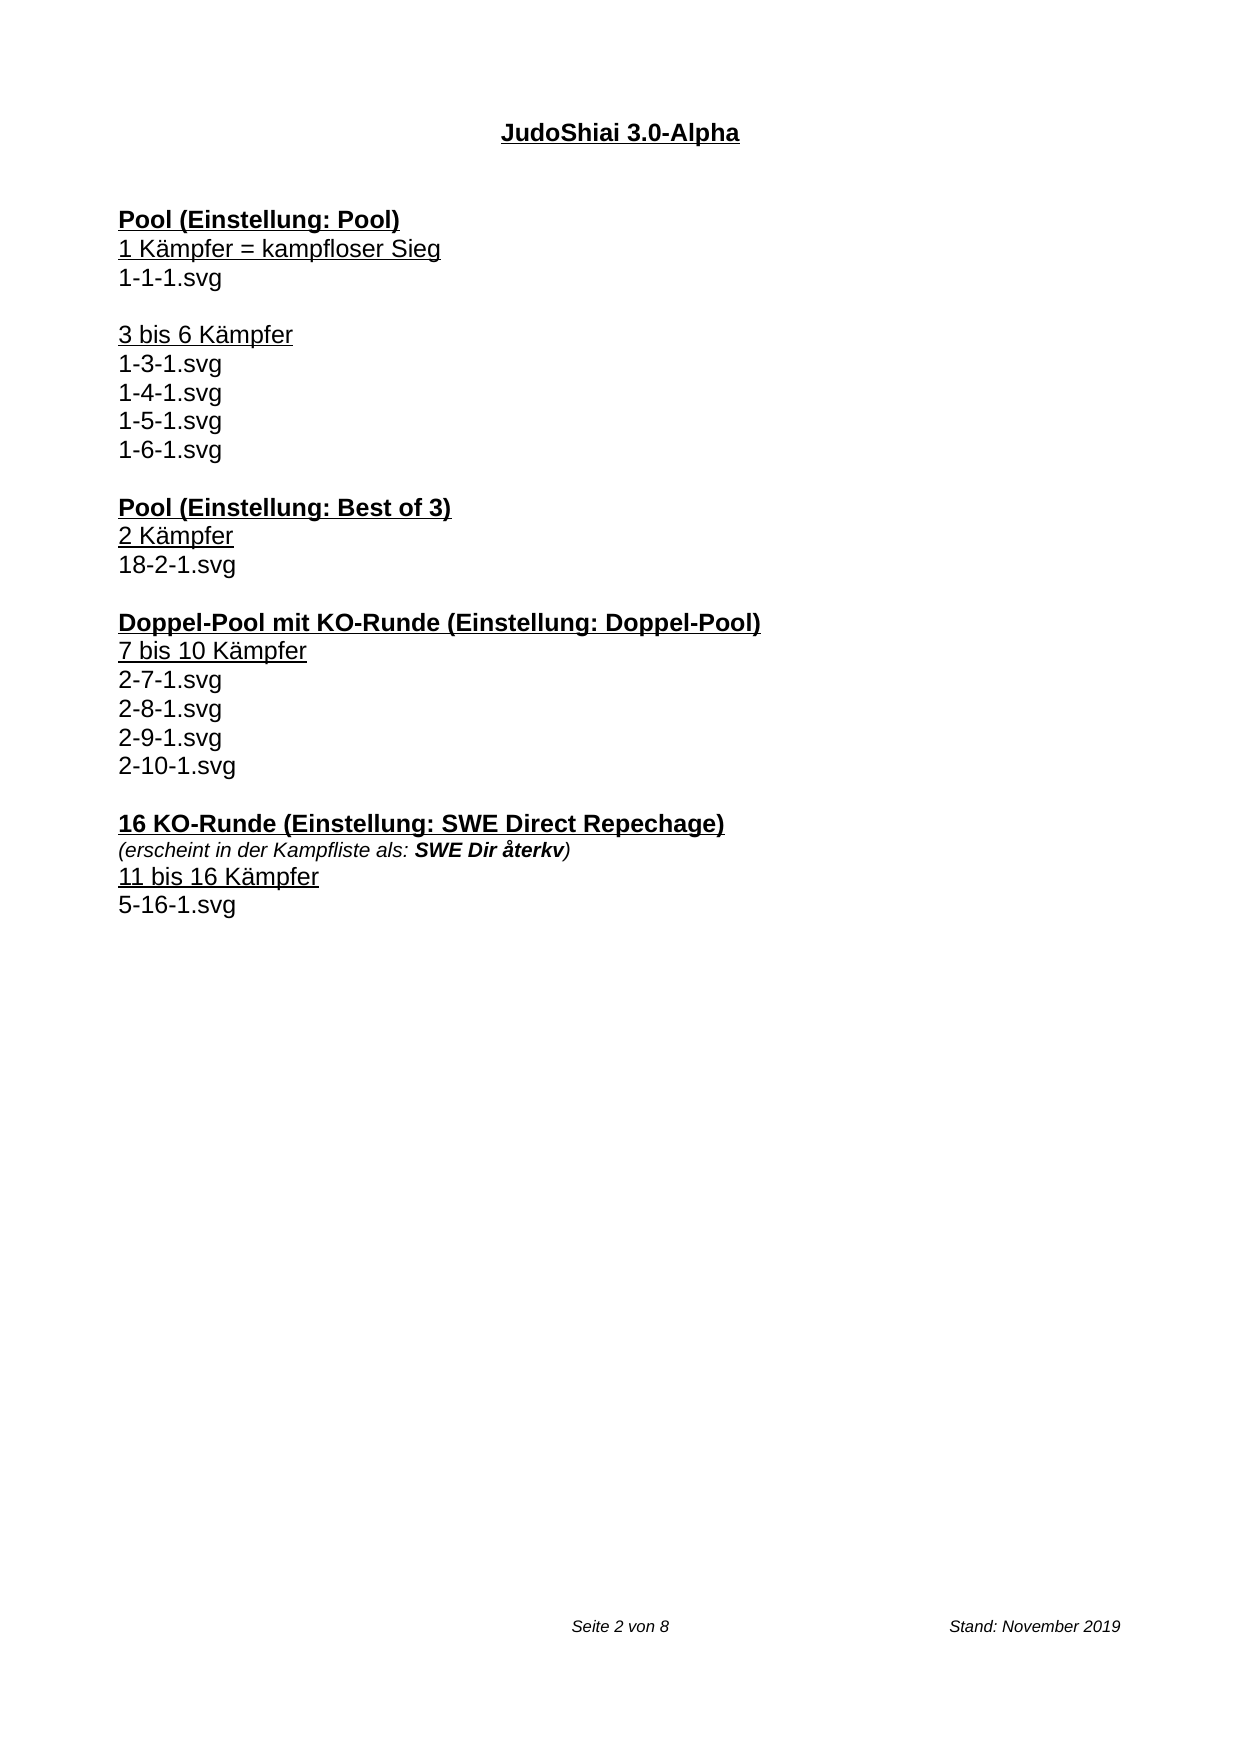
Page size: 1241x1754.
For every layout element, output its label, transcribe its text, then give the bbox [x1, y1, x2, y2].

text 1 Kämpfer = kampfloser Sieg [118, 234, 1122, 263]
text Pool (Einstellung: Pool) [118, 205, 1122, 234]
text (erscheint in der Kampfliste als: SWE Dir återkv) [118, 838, 1122, 862]
text 2-7-1.svg [118, 665, 1122, 694]
text 2-10-1.svg [118, 751, 1122, 780]
text 16 KO-Runde (Einstellung: SWE Direct Repechage) [118, 809, 1122, 838]
text 3 bis 6 Kämpfer [118, 320, 1122, 349]
text Pool (Einstellung: Best of 3) [118, 493, 1122, 521]
text 2 Kämpfer [118, 521, 1122, 550]
text 18-2-1.svg [118, 550, 1122, 579]
text 1-4-1.svg [118, 378, 1122, 406]
text 11 bis 16 Kämpfer [118, 862, 1122, 890]
text 2-8-1.svg [118, 694, 1122, 723]
text Doppel-Pool mit KO-Runde (Einstellung: Doppel-Pool) [118, 608, 1122, 636]
text 1-1-1.svg [118, 263, 1122, 291]
text 1-6-1.svg [118, 435, 1122, 464]
text 5-16-1.svg [118, 890, 1122, 919]
text 2-9-1.svg [118, 723, 1122, 751]
text 1-5-1.svg [118, 406, 1122, 435]
text 1-3-1.svg [118, 349, 1122, 378]
text 7 bis 10 Kämpfer [118, 636, 1122, 665]
